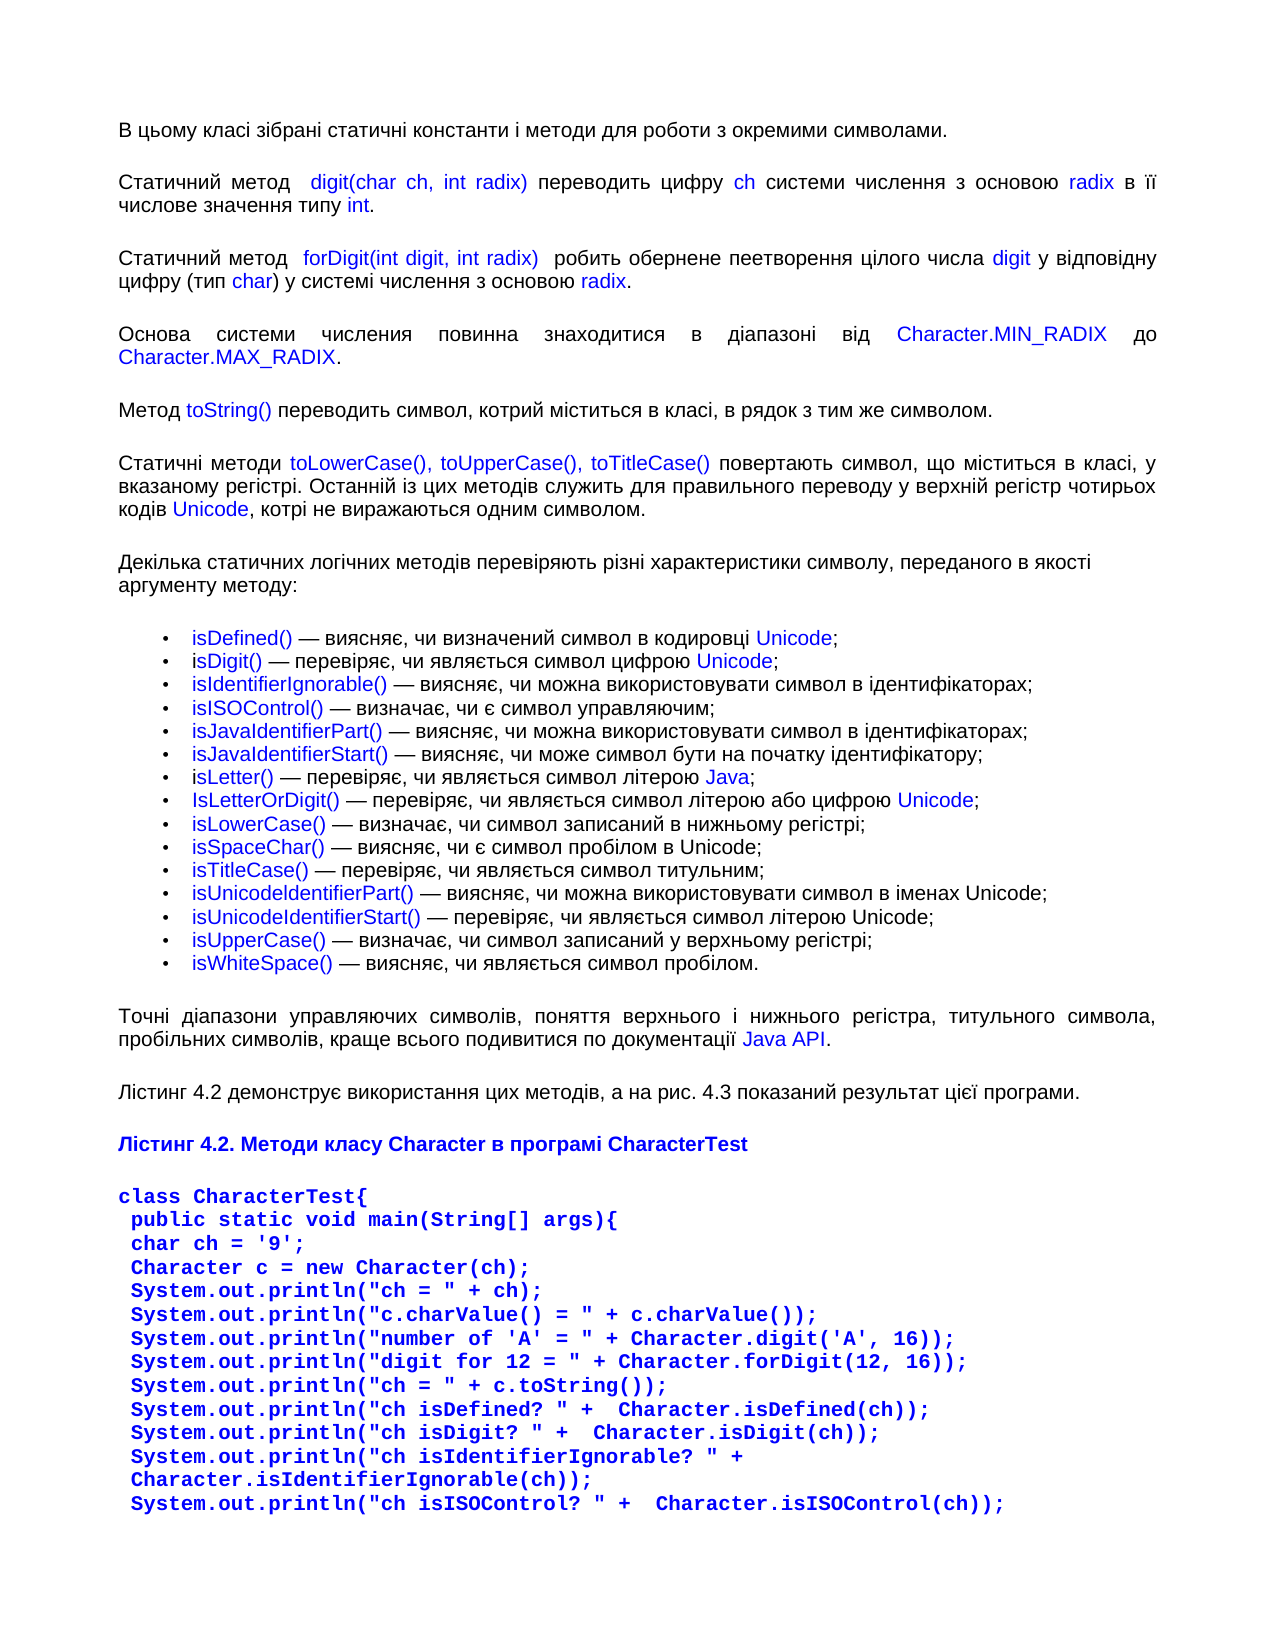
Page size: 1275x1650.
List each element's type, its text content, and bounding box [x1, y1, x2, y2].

list isUpperCase() — визначає, чи символ записаний у верхньому регістрі; [162, 928, 1157, 952]
list isDefined() — виясняє, чи визначений символ в кодировці Unicode; [162, 626, 1157, 650]
list isWhiteSpace() — виясняє, чи являється символ пробілом. [162, 952, 1157, 975]
text В цьому класі зібрані статичні константи і методи для роботи з окремими символами. [118, 118, 1157, 141]
text System.out.println("ch = " + c.toString()); [118, 1375, 1157, 1398]
text System.out.println("ch isDigit? " + Character.isDigit(ch)); [118, 1422, 1157, 1446]
text System.out.println("c.charValue() = " + c.charValue()); [118, 1304, 1157, 1328]
text Основа системи числения повинна знаходитися в діапазоні від Character.MIN_RADIX до Character.MAX_RADIX. [118, 323, 1157, 369]
list isUnicodeIdentifierStart() — перевіряє, чи являється символ літерою Unicode; [162, 905, 1157, 928]
text Character c = new Character(ch); [118, 1257, 1157, 1280]
text Character.isIdentifierIgnorable(ch)); [118, 1469, 1157, 1493]
list isSpaceChar() — виясняє, чи є символ пробілом в Unicode; [162, 836, 1157, 859]
list isTitleCase() — перевіряє, чи являється символ титульним; [162, 859, 1157, 882]
text Лістинг 4.2. Методи класу Character в програмі CharacterTest [118, 1133, 1157, 1156]
text public static void main(String[] args){ [118, 1209, 1157, 1233]
text System.out.println("number of 'A' = " + Character.digit('A', 16)); [118, 1328, 1157, 1351]
text System.out.println("ch isISOControl? " + Character.isISOControl(ch)); [118, 1493, 1157, 1517]
text Метод toString() переводить символ, котрий міститься в класі, в рядок з тим же символом. [118, 399, 1157, 422]
list isLetter() — перевіряє, чи являється символ літерою Java; [162, 766, 1157, 789]
text Статичні методи toLowerCase(), toUpperCase(), toTitleCase() повертають символ, що міститься в класі, у вказаному регістрі. Останній із цих методів служить для правильного переводу у верхній регістр чотирьох кодів Unicode, котрі не виражаються одним символом. [118, 451, 1157, 521]
text Статичний метод digit(char ch, int radix) переводить цифру ch системи числення з основою radix в її числове значення типу int. [118, 171, 1157, 217]
text System.out.println("digit for 12 = " + Character.forDigit(12, 16)); [118, 1351, 1157, 1375]
list isISOControl() — визначає, чи є символ управляючим; [162, 696, 1157, 719]
text class CharacterTest{ [118, 1186, 1157, 1209]
text Декілька статичних логічних методів перевіряють різні характеристики символу, переданого в якості аргументу методу: [118, 551, 1157, 597]
list isUnicodeldentifierPart() — виясняє, чи можна використовувати символ в іменах Unicode; [162, 882, 1157, 905]
text System.out.println("ch = " + ch); [118, 1280, 1157, 1304]
list isDigit() — перевіряє, чи являється символ цифрою Unicode; [162, 650, 1157, 673]
text Точні діапазони управляючих символів, поняття верхнього і нижнього регістра, титульного символа, пробільних символів, краще всього подивитися по документації Java API. [118, 1004, 1157, 1051]
text System.out.println("ch isIdentifierIgnorable? " + [118, 1446, 1157, 1469]
list isJavaIdentifierStart() — виясняє, чи може символ бути на початку ідентифікатору; [162, 743, 1157, 766]
list isIdentifierIgnorable() — виясняє, чи можна використовувати символ в ідентифікаторах; [162, 673, 1157, 696]
list isLowerCase() — визначає, чи символ записаний в нижньому регістрі; [162, 812, 1157, 836]
text Лістинг 4.2 демонструє використання цих методів, а на рис. 4.3 показаний результат цієї програми. [118, 1080, 1157, 1103]
list IsLetterOrDigit() — перевіряє, чи являється символ літерою або цифрою Unicode; [162, 789, 1157, 812]
text System.out.println("ch isDefined? " + Character.isDefined(ch)); [118, 1398, 1157, 1422]
text Статичний метод forDigit(int digit, int radix) робить обернене пеетворення цілого числа digit у відповідну цифру (тип char) у системі числення з основою radix. [118, 247, 1157, 293]
list isJavaІdentifierPart() — виясняє, чи можна використовувати символ в ідентифікаторах; [162, 719, 1157, 743]
text char ch = '9'; [118, 1233, 1157, 1257]
